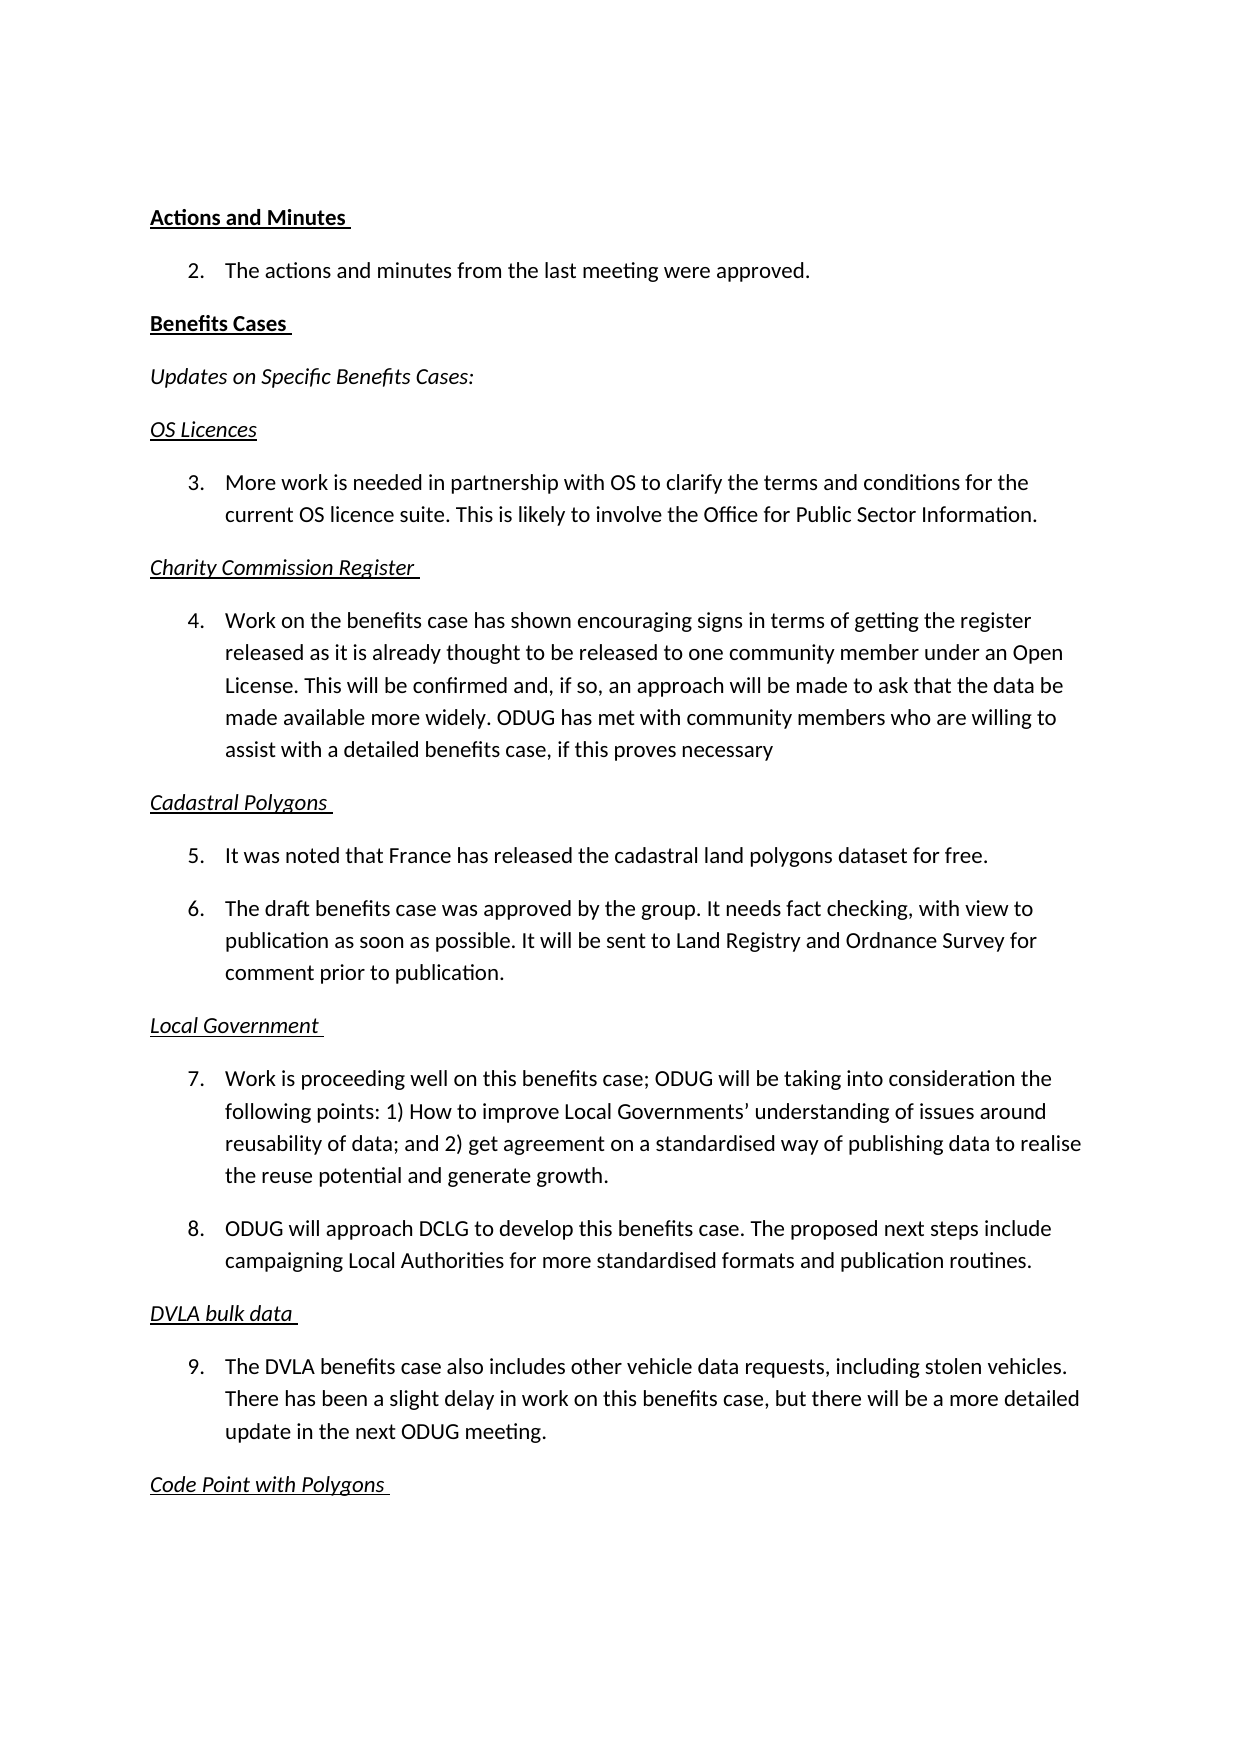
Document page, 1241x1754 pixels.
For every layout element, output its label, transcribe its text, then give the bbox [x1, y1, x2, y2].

list The draft benefits case was approved by the group. It needs fact checking, with view to publication as soon as possible. It will be sent to Land Registry and Ordnance Survey for comment prior to publication. [187, 894, 1090, 987]
text Code Point with Polygons [150, 1470, 1090, 1498]
list The actions and minutes from the last meeting were approved. [187, 256, 1090, 284]
text Actions and Minutes [150, 203, 1090, 231]
list Work on the benefits case has shown encouraging signs in terms of getting the register released as it is already thought to be released to one community member under an Open License. This will be confirmed and, if so, an approach will be made to ask that the data be made available more widely. ODUG has met with community members who are willing to assist with a detailed benefits case, if this proves necessary [187, 606, 1090, 763]
text Charity Commission Register [150, 553, 1090, 581]
text Updates on Specific Benefits Cases: [150, 362, 1090, 390]
text Local Government [150, 1012, 1090, 1039]
text OS Licences [150, 415, 1090, 443]
list Benefits Cases [150, 309, 1090, 337]
text DVLA bulk data [150, 1299, 1090, 1327]
list More work is needed in partnership with OS to clarify the terms and conditions for the current OS licence suite. This is likely to involve the Office for Public Sector Information. [187, 468, 1090, 528]
list The DVLA benefits case also includes other vehicle data requests, including stolen vehicles. There has been a slight delay in work on this benefits case, but there will be a more detailed update in the next ODUG meeting. [187, 1352, 1090, 1445]
text Cadastral Polygons [150, 788, 1090, 816]
list It was noted that France has released the cadastral land polygons dataset for free. [187, 841, 1090, 869]
list Work is proceeding well on this benefits case; ODUG will be taking into consideration the following points: 1) How to improve Local Governments’ understanding of issues around reusability of data; and 2) get agreement on a standardised way of publishing data to realise the reuse potential and generate growth. [187, 1064, 1090, 1189]
list ODUG will approach DCLG to develop this benefits case. The proposed next steps include campaigning Local Authorities for more standardised formats and publication routines. [187, 1214, 1090, 1274]
